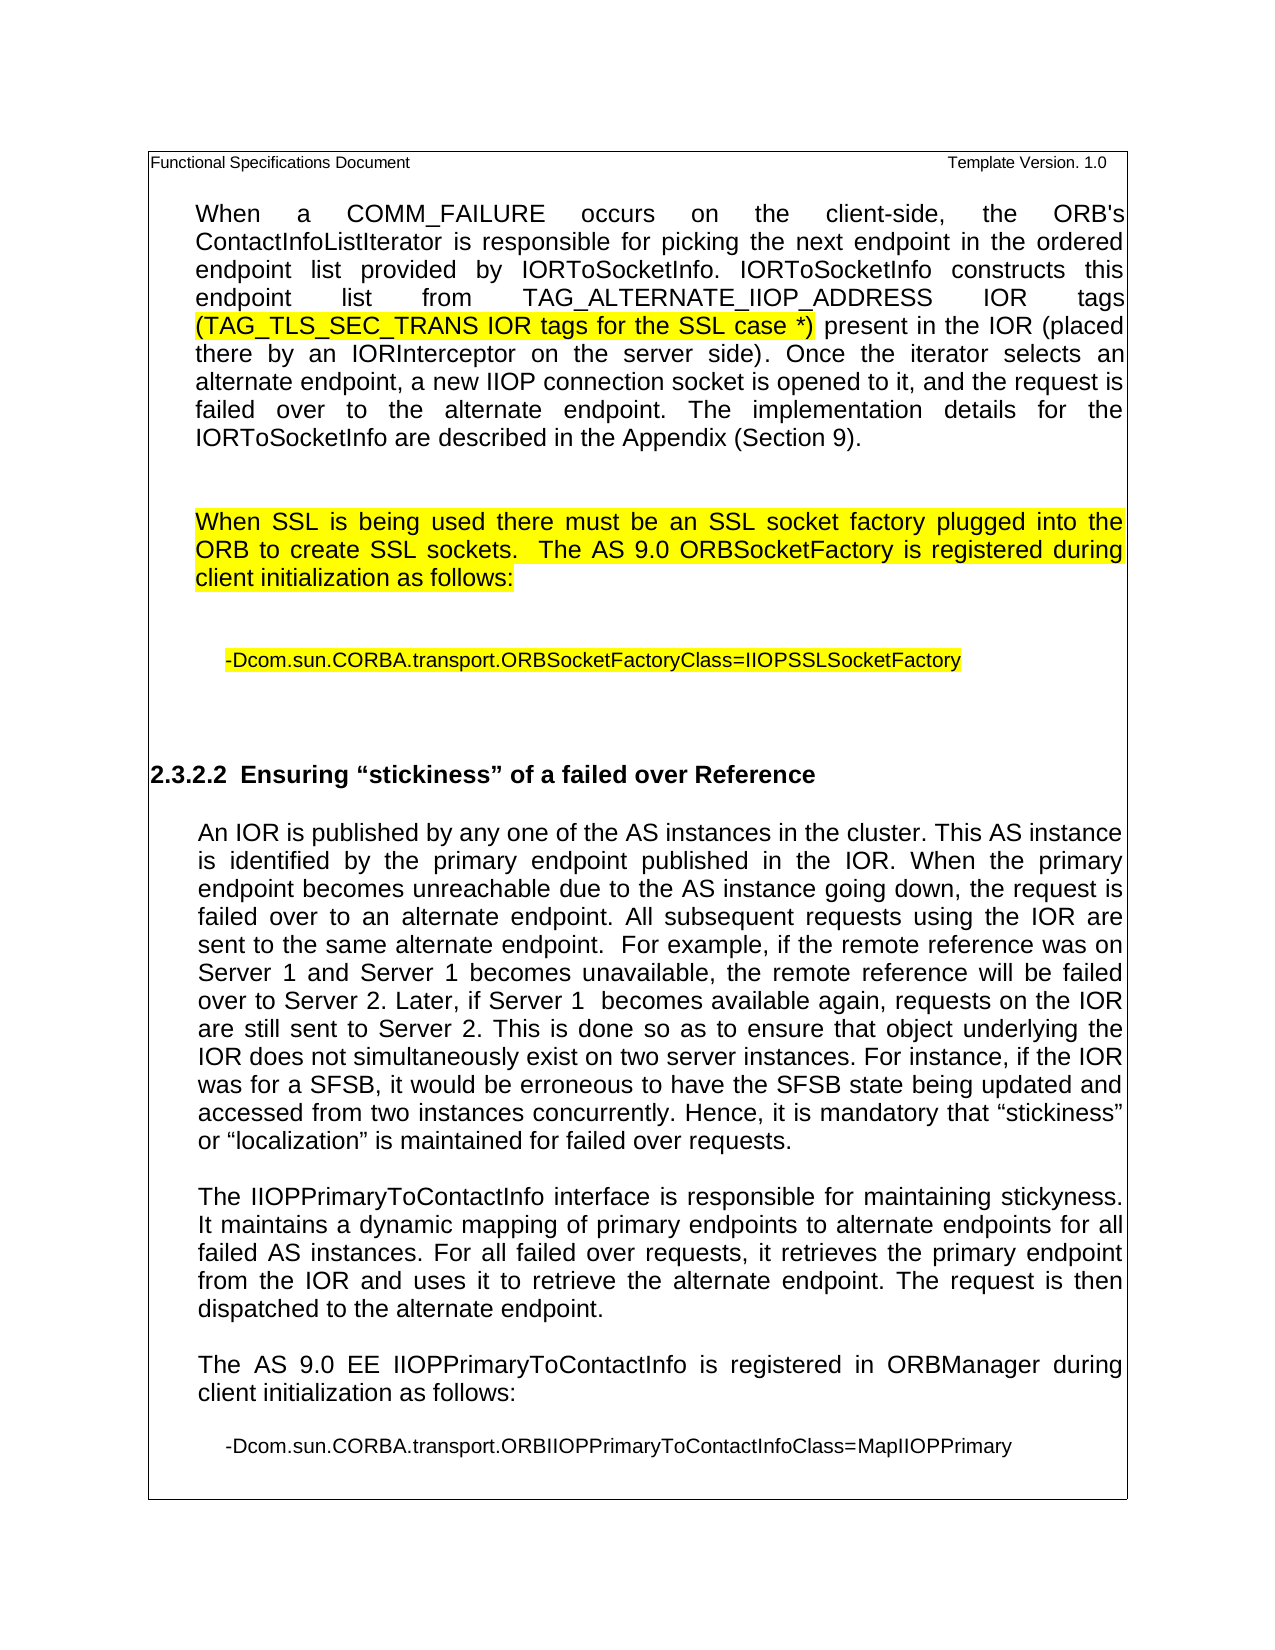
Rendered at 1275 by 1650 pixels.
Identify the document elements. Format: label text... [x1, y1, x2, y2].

text An IOR is published by any one of the AS instances in the cluster. This AS instance is identified by the primary endpoint published in the IOR. When the primary endpoint becomes unreachable due to the AS instance going down, the request is failed over to an alternate endpoint. All subsequent requests using the IOR are sent to the same alternate endpoint. For example, if the remote reference was on Server 1 and Server 1 becomes unavailable, the remote reference will be failed over to Server 2. Later, if Server 1 becomes available again, requests on the IOR are still sent to Server 2. This is done so as to ensure that object underlying the IOR does not simultaneously exist on two server instances. For instance, if the IOR was for a SFSB, it would be erroneous to have the SFSB state being updated and accessed from two instances concurrently. Hence, it is mandatory that “stickiness” or “localization” is maintained for failed over requests. [198, 818, 1125, 1155]
subtitle Ensuring “stickiness” of a failed over Reference [150, 761, 1125, 789]
text The AS 9.0 EE IIOPPrimaryToContactInfo is registered in ORBManager during client initialization as follows: [198, 1351, 1125, 1407]
text -Dcom.sun.CORBA.transport.ORBIIOPPrimaryToContactInfoClass=MapIIOPPrimary [225, 1435, 1125, 1458]
text -Dcom.sun.CORBA.transport.ORBSocketFactoryClass=IIOPSSLSocketFactory [225, 648, 1125, 672]
text When SSL is being used there must be an SSL socket factory plugged into the ORB to create SSL sockets. The AS 9.0 ORBSocketFactory is registered during client initialization as follows: [195, 508, 1125, 592]
text When a COMM_FAILURE occurs on the client-side, the ORB's ContactInfoListIterator is responsible for picking the next endpoint in the ordered endpoint list provided by IORToSocketInfo. IORToSocketInfo constructs this endpoint list from TAG_ALTERNATE_IIOP_ADDRESS IOR tags (TAG_TLS_SEC_TRANS IOR tags for the SSL case *) present in the IOR (placed there by an IORInterceptor on the server side). Once the iterator selects an alternate endpoint, a new IIOP connection socket is opened to it, and the request is failed over to the alternate endpoint. The implementation details for the IORToSocketInfo are described in the Appendix (Section 9). [195, 200, 1125, 452]
text The IIOPPrimaryToContactInfo interface is responsible for maintaining stickyness. It maintains a dynamic mapping of primary endpoints to alternate endpoints for all failed AS instances. For all failed over requests, it retrieves the primary endpoint from the IOR and uses it to retrieve the alternate endpoint. The request is then dispatched to the alternate endpoint. [198, 1183, 1125, 1323]
